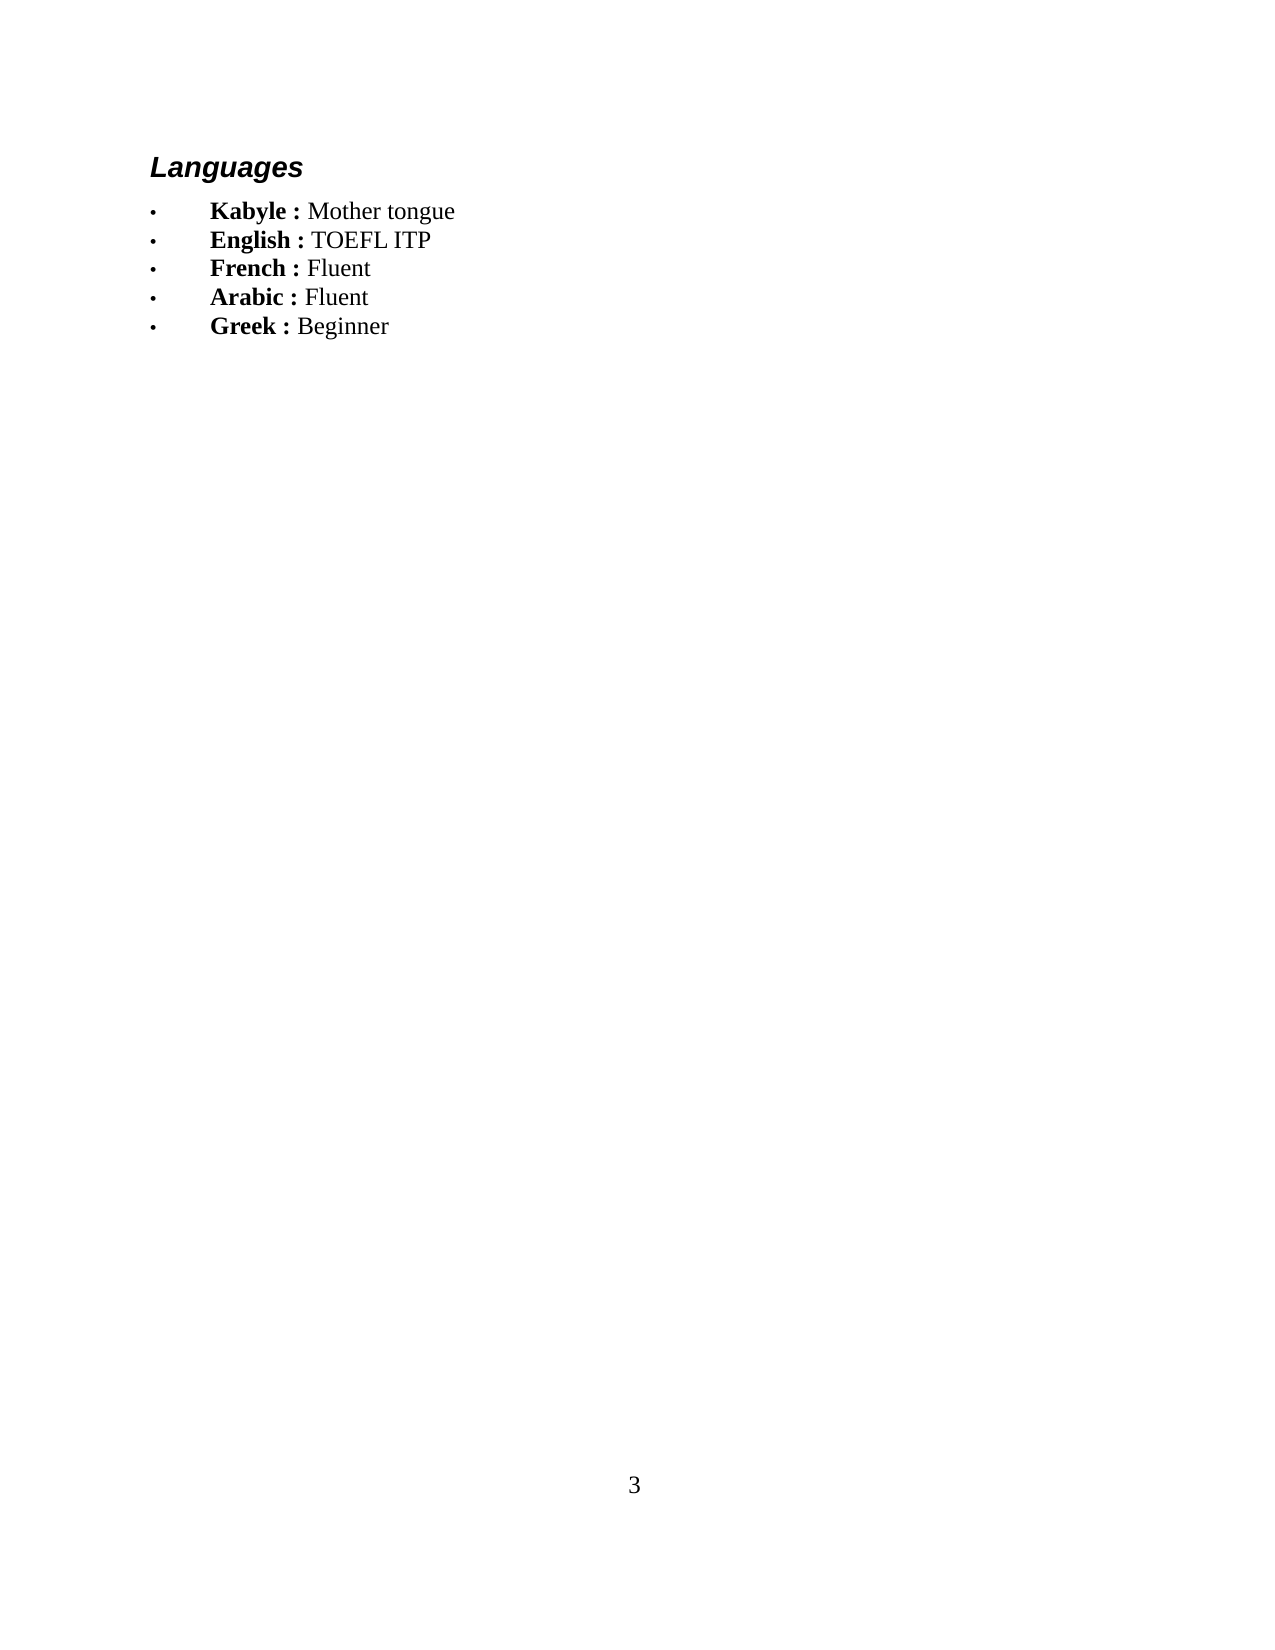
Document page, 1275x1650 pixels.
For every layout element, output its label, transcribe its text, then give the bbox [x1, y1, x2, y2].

list Arabic : Fluent [150, 282, 1125, 311]
list English : TOEFL ITP [150, 225, 1125, 253]
subtitle Languages [150, 150, 1125, 183]
list Kabyle : Mother tongue [150, 196, 1125, 225]
list French : Fluent [150, 253, 1125, 282]
list Greek : Beginner [150, 311, 1125, 340]
